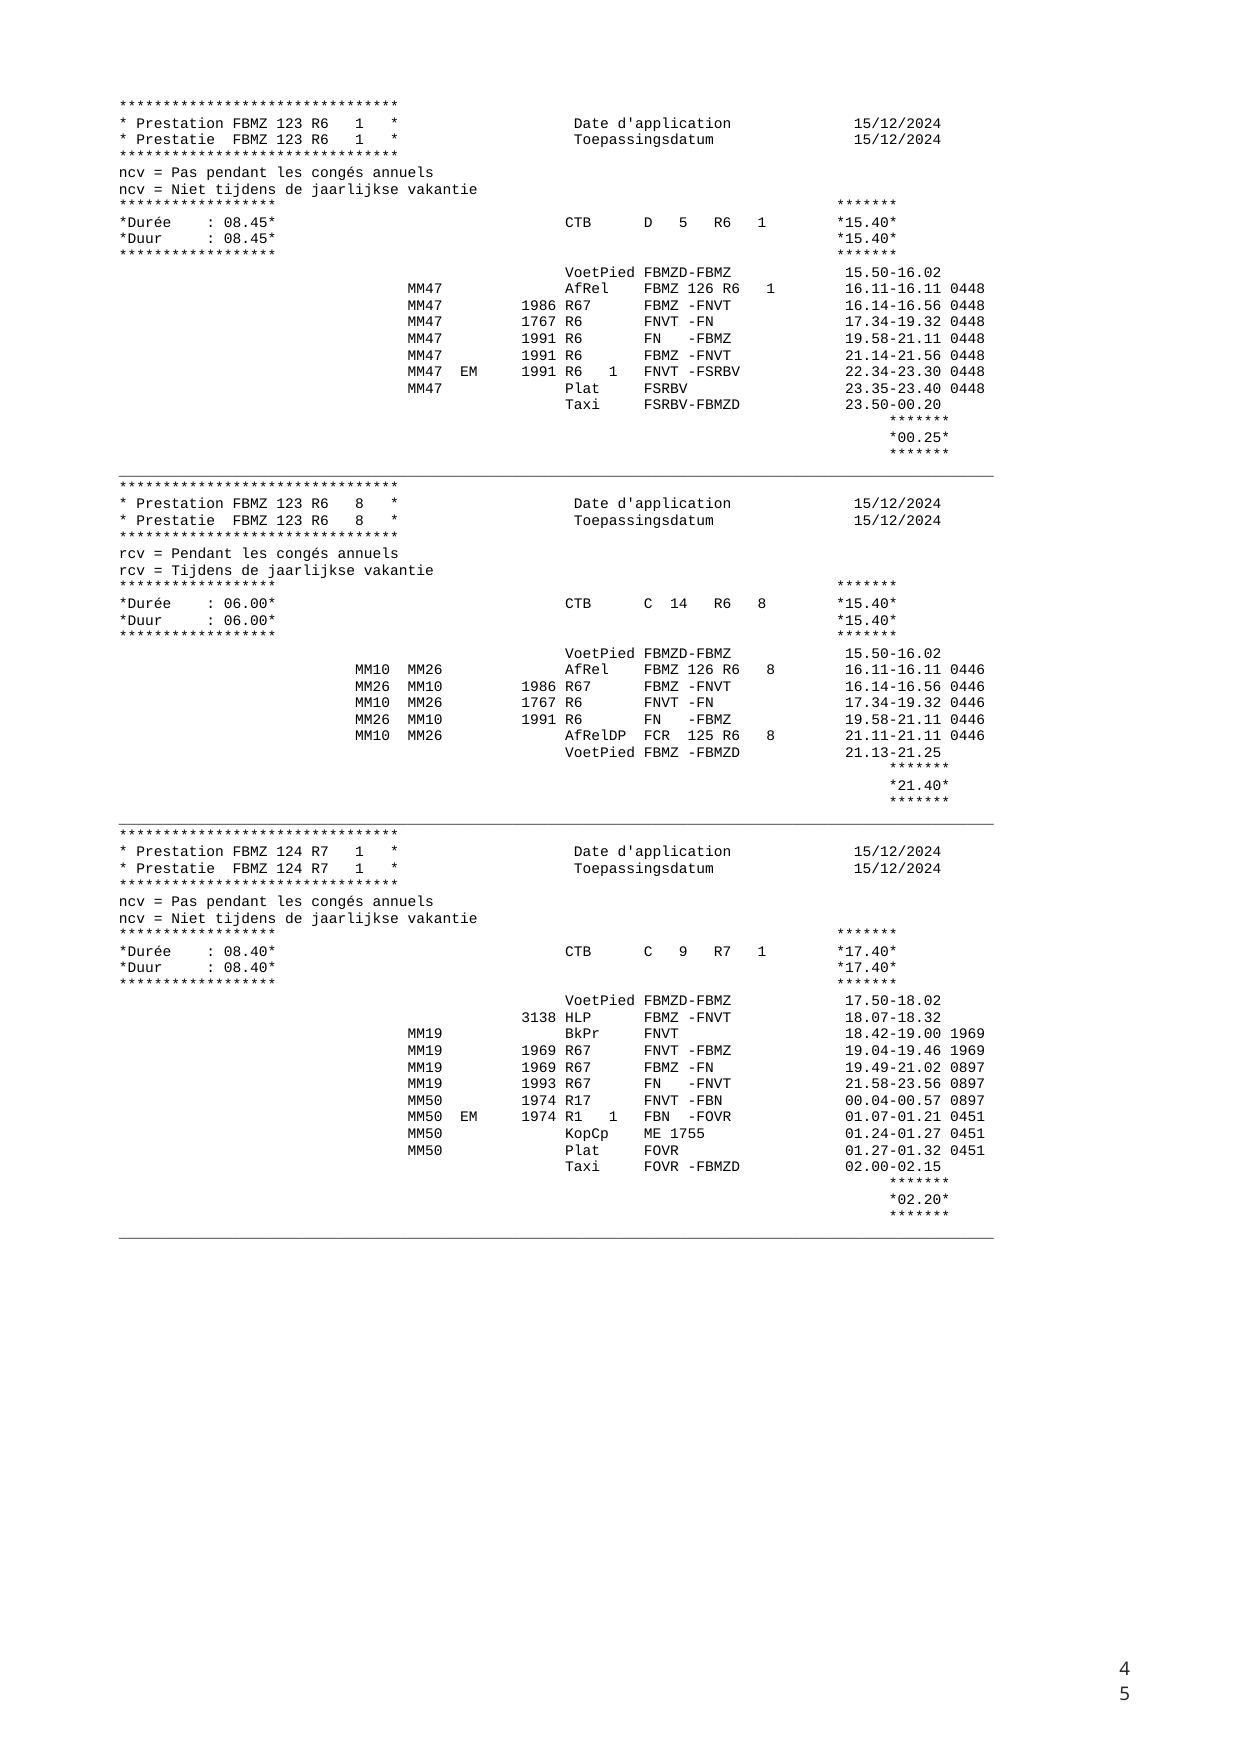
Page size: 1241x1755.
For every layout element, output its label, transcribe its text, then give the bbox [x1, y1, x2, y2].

text ******************************** * Prestation FBMZ 124 R7 1 * Date d'application 15/12/2024 * Prestatie FBMZ 124 R7 1 * Toepassingsdatum 15/12/2024 ******************************** ncv = Pas pendant les congés annuels ncv = Niet tijdens de jaarlijkse vakantie ****************** ******* *Durée : 08.40* CTB C 9 R7 1 *17.40* *Duur : 08.40* *17.40* ****************** ******* VoetPied FBMZD-FBMZ 17.50-18.02 3138 HLP FBMZ -FNVT 18.07-18.32 MM19 BkPr FNVT 18.42-19.00 1969 MM19 1969 R67 FNVT -FBMZ 19.04-19.46 1969 MM19 1969 R67 FBMZ -FN 19.49-21.02 0897 MM19 1993 R67 FN -FNVT 21.58-23.56 0897 MM50 1974 R17 FNVT -FBN 00.04-00.57 0897 MM50 EM 1974 R1 1 FBN -FOVR 01.07-01.21 0451 MM50 KopCp ME 1755 01.24-01.27 0451 MM50 Plat FOVR 01.27-01.32 0451 Taxi FOVR -FBMZD 02.00-02.15 ******* *02.20* ******* ____________________________________________________________________________________________________ [119, 828, 1122, 1242]
text ******************************** * Prestation FBMZ 123 R6 1 * Date d'application 15/12/2024 * Prestatie FBMZ 123 R6 1 * Toepassingsdatum 15/12/2024 ******************************** ncv = Pas pendant les congés annuels ncv = Niet tijdens de jaarlijkse vakantie ****************** ******* *Durée : 08.45* CTB D 5 R6 1 *15.40* *Duur : 08.45* *15.40* ****************** ******* VoetPied FBMZD-FBMZ 15.50-16.02 MM47 AfRel FBMZ 126 R6 1 16.11-16.11 0448 MM47 1986 R67 FBMZ -FNVT 16.14-16.56 0448 MM47 1767 R6 FNVT -FN 17.34-19.32 0448 MM47 1991 R6 FN -FBMZ 19.58-21.11 0448 MM47 1991 R6 FBMZ -FNVT 21.14-21.56 0448 MM47 EM 1991 R6 1 FNVT -FSRBV 22.34-23.30 0448 MM47 Plat FSRBV 23.35-23.40 0448 Taxi FSRBV-FBMZD 23.50-00.20 ******* *00.25* ******* ____________________________________________________________________________________________________ [119, 99, 1122, 480]
text ******************************** * Prestation FBMZ 123 R6 8 * Date d'application 15/12/2024 * Prestatie FBMZ 123 R6 8 * Toepassingsdatum 15/12/2024 ******************************** rcv = Pendant les congés annuels rcv = Tijdens de jaarlijkse vakantie ****************** ******* *Durée : 06.00* CTB C 14 R6 8 *15.40* *Duur : 06.00* *15.40* ****************** ******* VoetPied FBMZD-FBMZ 15.50-16.02 MM10 MM26 AfRel FBMZ 126 R6 8 16.11-16.11 0446 MM26 MM10 1986 R67 FBMZ -FNVT 16.14-16.56 0446 MM10 MM26 1767 R6 FNVT -FN 17.34-19.32 0446 MM26 MM10 1991 R6 FN -FBMZ 19.58-21.11 0446 MM10 MM26 AfRelDP FCR 125 R6 8 21.11-21.11 0446 VoetPied FBMZ -FBMZD 21.13-21.25 ******* *21.40* ******* ____________________________________________________________________________________________________ [119, 480, 1122, 828]
